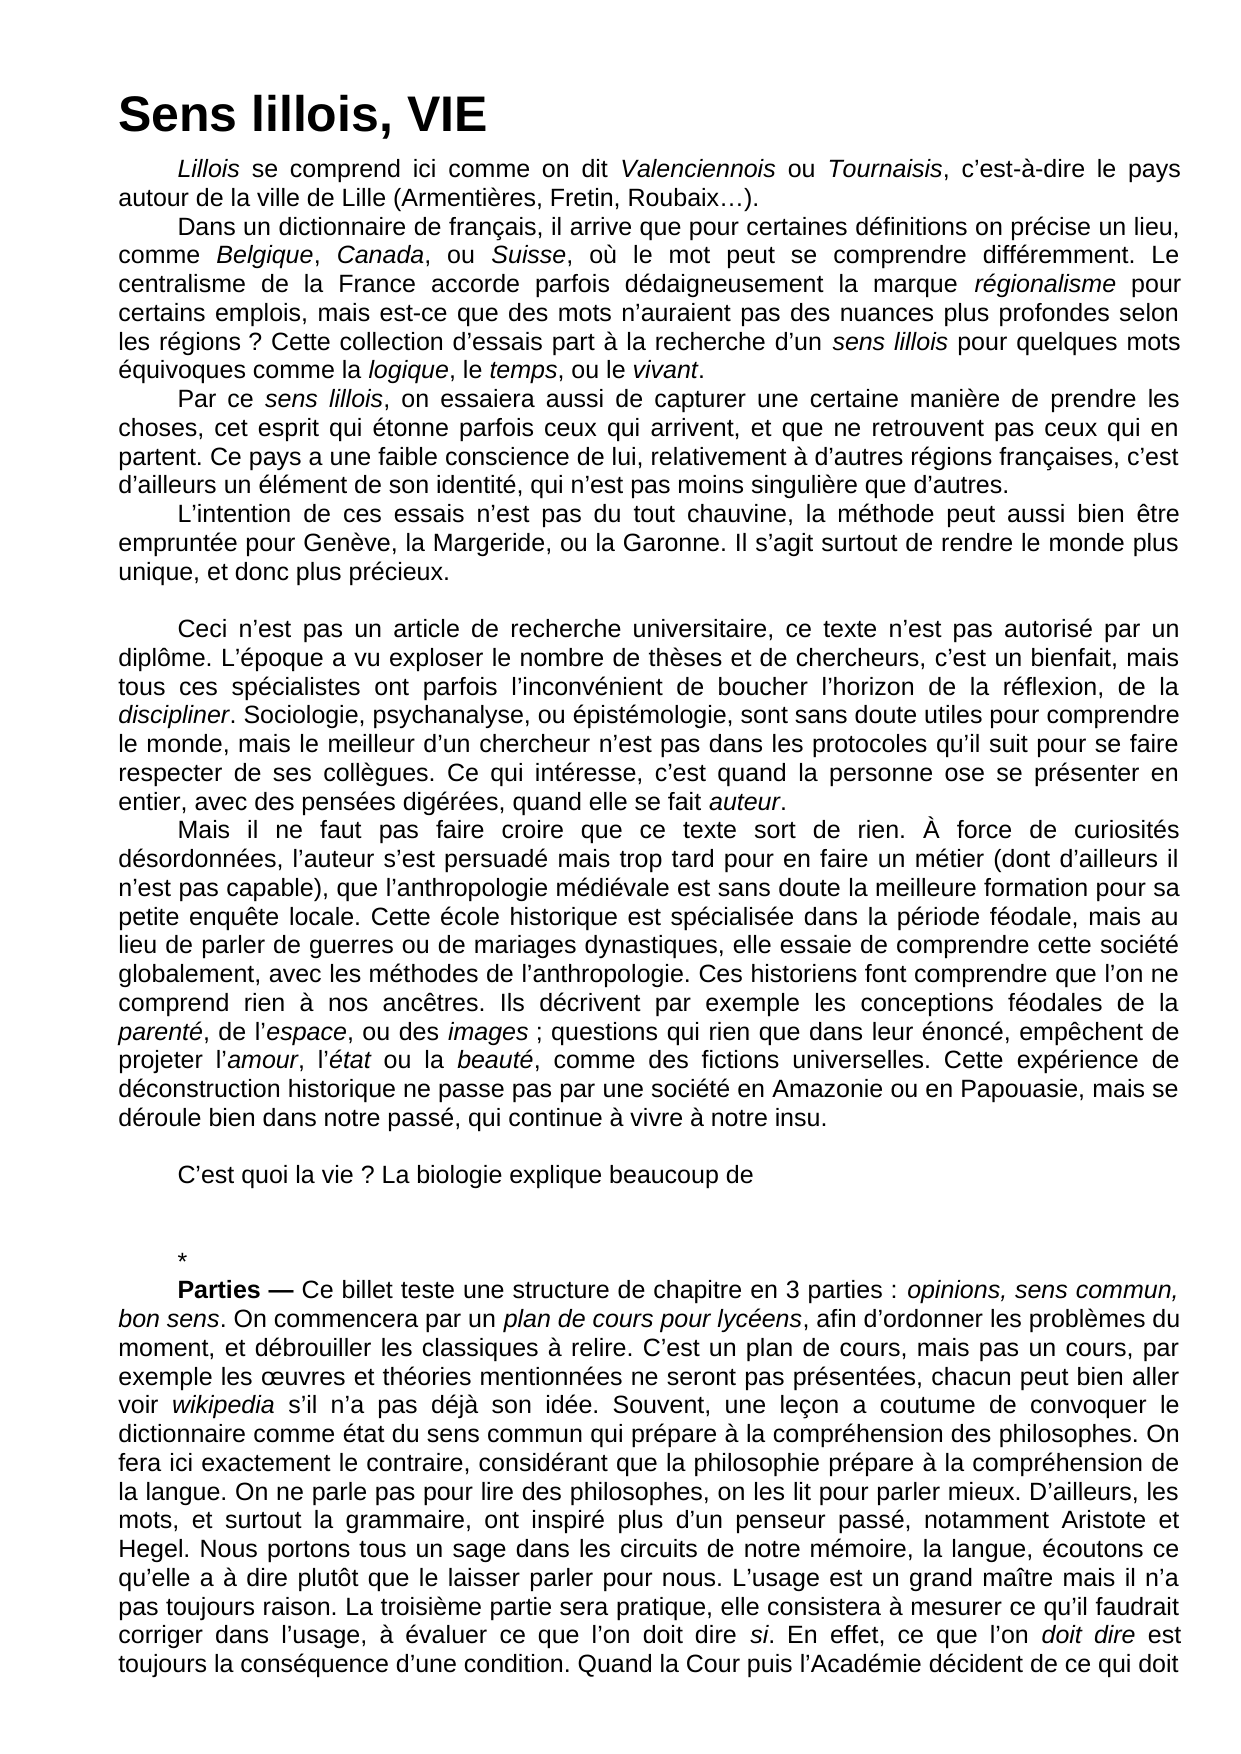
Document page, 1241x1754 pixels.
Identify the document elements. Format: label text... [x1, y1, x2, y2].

text L’intention de ces essais n’est pas du tout chauvine, la méthode peut aussi bien être empruntée pour Genève, la Margeride, ou la Garonne. Il s’agit surtout de rendre le monde plus unique, et donc plus précieux. [118, 499, 1181, 585]
text Parties — Ce billet teste une structure de chapitre en 3 parties : opinions, sens commun, bon sens. On commencera par un plan de cours pour lycéens, afin d’ordonner les problèmes du moment, et débrouiller les classiques à relire. C’est un plan de cours, mais pas un cours, par exemple les œuvres et théories mentionnées ne seront pas présentées, chacun peut bien aller voir wikipedia s’il n’a pas déjà son idée. Souvent, une leçon a coutume de convoquer le dictionnaire comme état du sens commun qui prépare à la compréhension des philosophes. On fera ici exactement le contraire, considérant que la philosophie prépare à la compréhension de la langue. On ne parle pas pour lire des philosophes, on les lit pour parler mieux. D’ailleurs, les mots, et surtout la grammaire, ont inspiré plus d’un penseur passé, notamment Aristote et Hegel. Nous portons tous un sage dans les circuits de notre mémoire, la langue, écoutons ce qu’elle a à dire plutôt que le laisser parler pour nous. L’usage est un grand maître mais il n’a pas toujours raison. La troisième partie sera pratique, elle consistera à mesurer ce qu’il faudrait corriger dans l’usage, à évaluer ce que l’on doit dire si. En effet, ce que l’on doit dire est toujours la conséquence d’une condition. Quand la Cour puis l’Académie décident de ce qui doit [118, 1275, 1181, 1678]
text Par ce sens lillois, on essaiera aussi de capturer une certaine manière de prendre les choses, cet esprit qui étonne parfois ceux qui arrivent, et que ne retrouvent pas ceux qui en partent. Ce pays a une faible conscience de lui, relativement à d’autres régions françaises, c’est d’ailleurs un élément de son identité, qui n’est pas moins singulière que d’autres. [118, 384, 1181, 499]
subtitle Sens lillois, VIE [118, 84, 1181, 142]
text * [118, 1247, 1181, 1275]
text Lillois se comprend ici comme on dit Valenciennois ou Tournaisis, c’est-à-dire le pays autour de la ville de Lille (Armentières, Fretin, Roubaix…). [118, 154, 1181, 212]
text Dans un dictionnaire de français, il arrive que pour certaines définitions on précise un lieu, comme Belgique, Canada, ou Suisse, où le mot peut se comprendre différemment. Le centralisme de la France accorde parfois dédaigneusement la marque régionalisme pour certains emplois, mais est-ce que des mots n’auraient pas des nuances plus profondes selon les régions ? Cette collection d’essais part à la recherche d’un sens lillois pour quelques mots équivoques comme la logique, le temps, ou le vivant. [118, 212, 1181, 384]
text C’est quoi la vie ? La biologie explique beaucoup de [118, 1160, 1181, 1189]
text Ceci n’est pas un article de recherche universitaire, ce texte n’est pas autorisé par un diplôme. L’époque a vu exploser le nombre de thèses et de chercheurs, c’est un bienfait, mais tous ces spécialistes ont parfois l’inconvénient de boucher l’horizon de la réflexion, de la discipliner. Sociologie, psychanalyse, ou épistémologie, sont sans doute utiles pour comprendre le monde, mais le meilleur d’un chercheur n’est pas dans les protocoles qu’il suit pour se faire respecter de ses collègues. Ce qui intéresse, c’est quand la personne ose se présenter en entier, avec des pensées digérées, quand elle se fait auteur. [118, 614, 1181, 815]
text Mais il ne faut pas faire croire que ce texte sort de rien. À force de curiosités désordonnées, l’auteur s’est persuadé mais trop tard pour en faire un métier (dont d’ailleurs il n’est pas capable), que l’anthropologie médiévale est sans doute la meilleure formation pour sa petite enquête locale. Cette école historique est spécialisée dans la période féodale, mais au lieu de parler de guerres ou de mariages dynastiques, elle essaie de comprendre cette société globalement, avec les méthodes de l’anthropologie. Ces historiens font comprendre que l’on ne comprend rien à nos ancêtres. Ils décrivent par exemple les conceptions féodales de la parenté, de l’espace, ou des images ; questions qui rien que dans leur énoncé, empêchent de projeter l’amour, l’état ou la beauté, comme des fictions universelles. Cette expérience de déconstruction historique ne passe pas par une société en Amazonie ou en Papouasie, mais se déroule bien dans notre passé, qui continue à vivre à notre insu. [118, 815, 1181, 1132]
